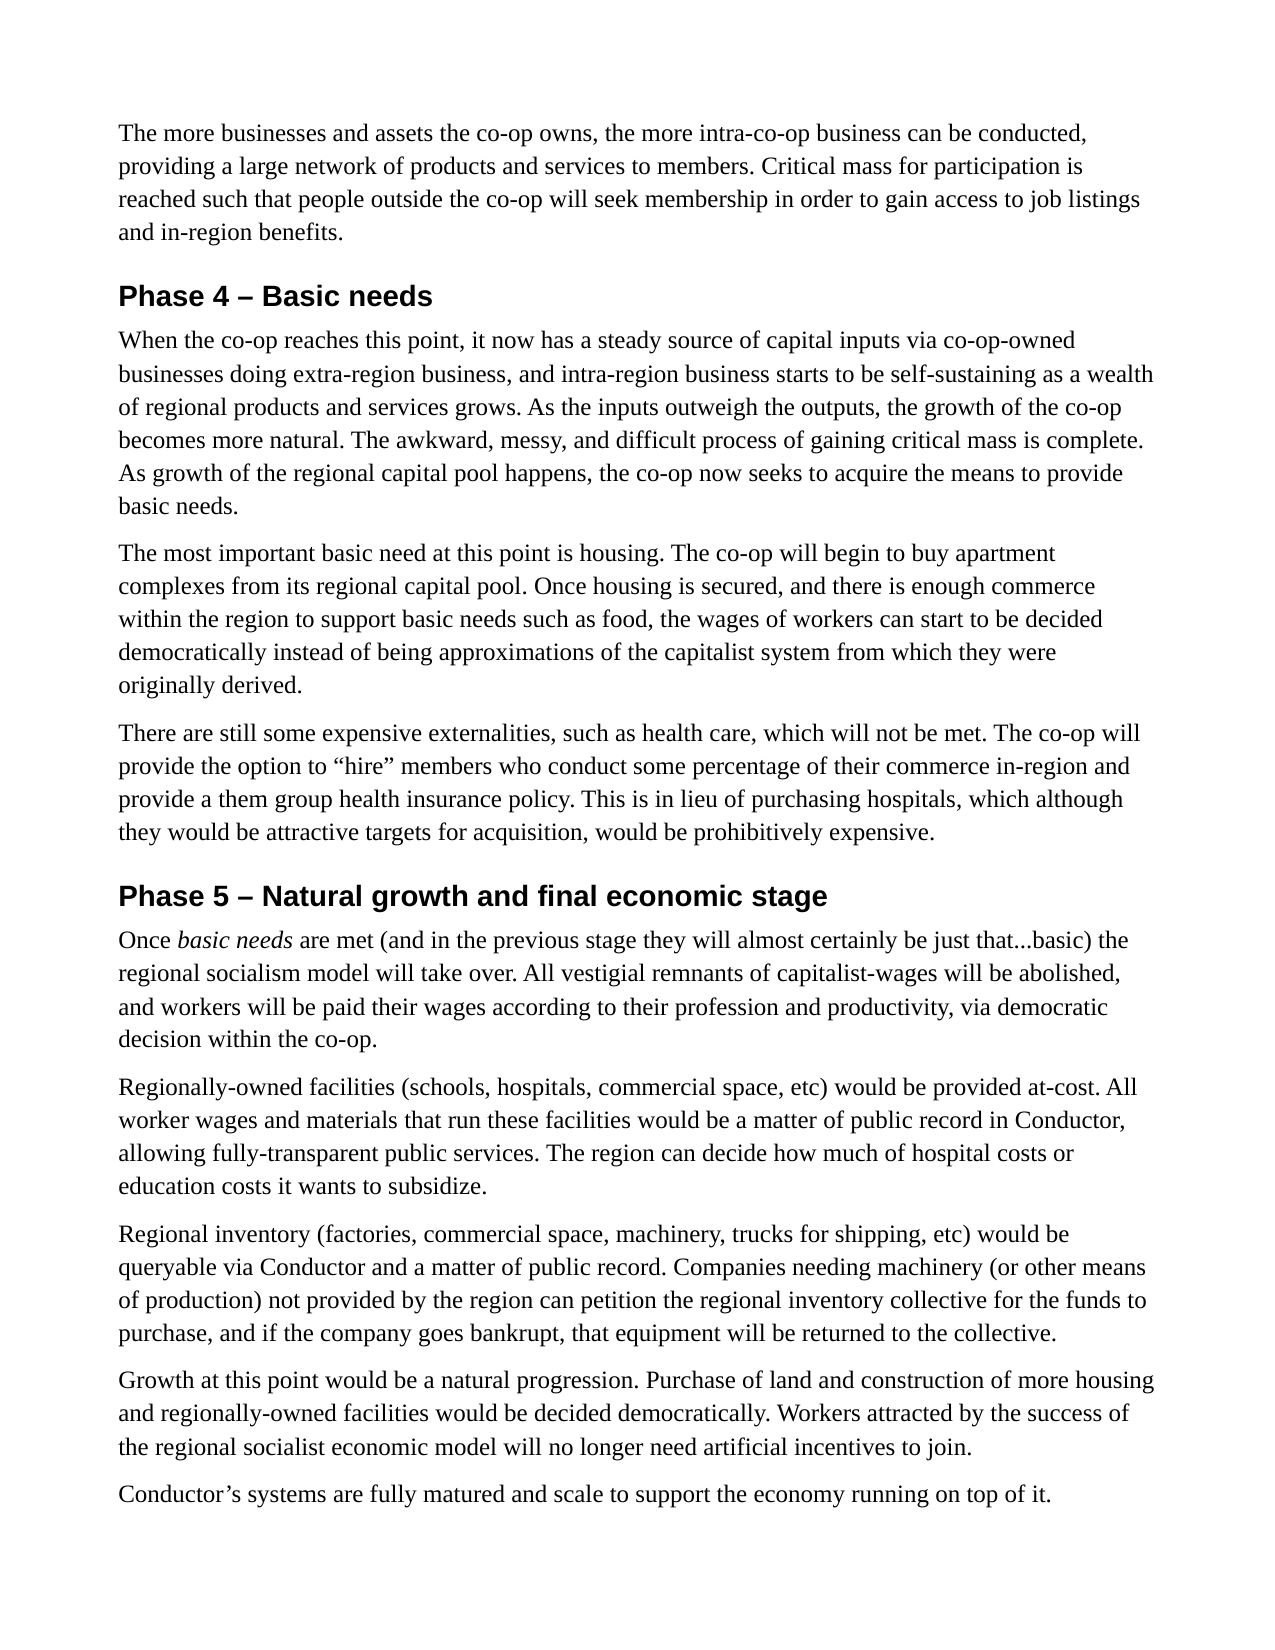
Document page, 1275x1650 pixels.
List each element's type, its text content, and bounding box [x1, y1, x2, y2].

subtitle Phase 5 – Natural growth and final economic stage [118, 879, 1157, 913]
text Conductor’s systems are fully matured and scale to support the economy running on top of it. [118, 1479, 1157, 1508]
text Once basic needs are met (and in the previous stage they will almost certainly be just that...basic) the regional socialism model will take over. All vestigial remnants of capitalist-wages will be abolished, and workers will be paid their wages according to their profession and productivity, via democratic decision within the co-op. [118, 926, 1157, 1053]
subtitle Phase 4 – Basic needs [118, 279, 1157, 313]
text When the co-op reaches this point, it now has a steady source of capital inputs via co-op-owned businesses doing extra-region business, and intra-region business starts to be self-sustaining as a wealth of regional products and services grows. As the inputs outweigh the outputs, the growth of the co-op becomes more natural. The awkward, messy, and difficult process of gaining critical mass is complete. As growth of the regional capital pool happens, the co-op now seeks to acquire the means to provide basic needs. [118, 326, 1157, 519]
text Regionally-owned facilities (schools, hospitals, commercial space, etc) would be provided at-cost. All worker wages and materials that run these facilities would be a matter of public record in Conductor, allowing fully-transparent public services. The region can decide how much of hospital costs or education costs it wants to subsidize. [118, 1072, 1157, 1200]
text The most important basic need at this point is housing. The co-op will begin to buy apartment complexes from its regional capital pool. Once housing is secured, and there is enough commerce within the region to support basic needs such as food, the wages of workers can start to be decided democratically instead of being approximations of the capitalist system from which they were originally derived. [118, 538, 1157, 699]
text Regional inventory (factories, commercial space, machinery, trucks for shipping, etc) would be queryable via Conductor and a matter of public record. Companies needing machinery (or other means of production) not provided by the region can petition the regional inventory collective for the funds to purchase, and if the company goes bankrupt, that equipment will be returned to the collective. [118, 1219, 1157, 1347]
text There are still some expensive externalities, such as health care, which will not be met. The co-op will provide the option to “hire” members who conduct some percentage of their commerce in-region and provide a them group health insurance policy. This is in lieu of purchasing hospitals, which although they would be attractive targets for acquisition, would be prohibitively expensive. [118, 718, 1157, 846]
text Growth at this point would be a natural progression. Purchase of land and construction of more housing and regionally-owned facilities would be decided democratically. Workers attracted by the success of the regional socialist economic model will no longer need artificial incentives to join. [118, 1366, 1157, 1460]
text The more businesses and assets the co-op owns, the more intra-co-op business can be conducted, providing a large network of products and services to members. Critical mass for participation is reached such that people outside the co-op will seek membership in order to gain access to job listings and in-region benefits. [118, 118, 1157, 246]
